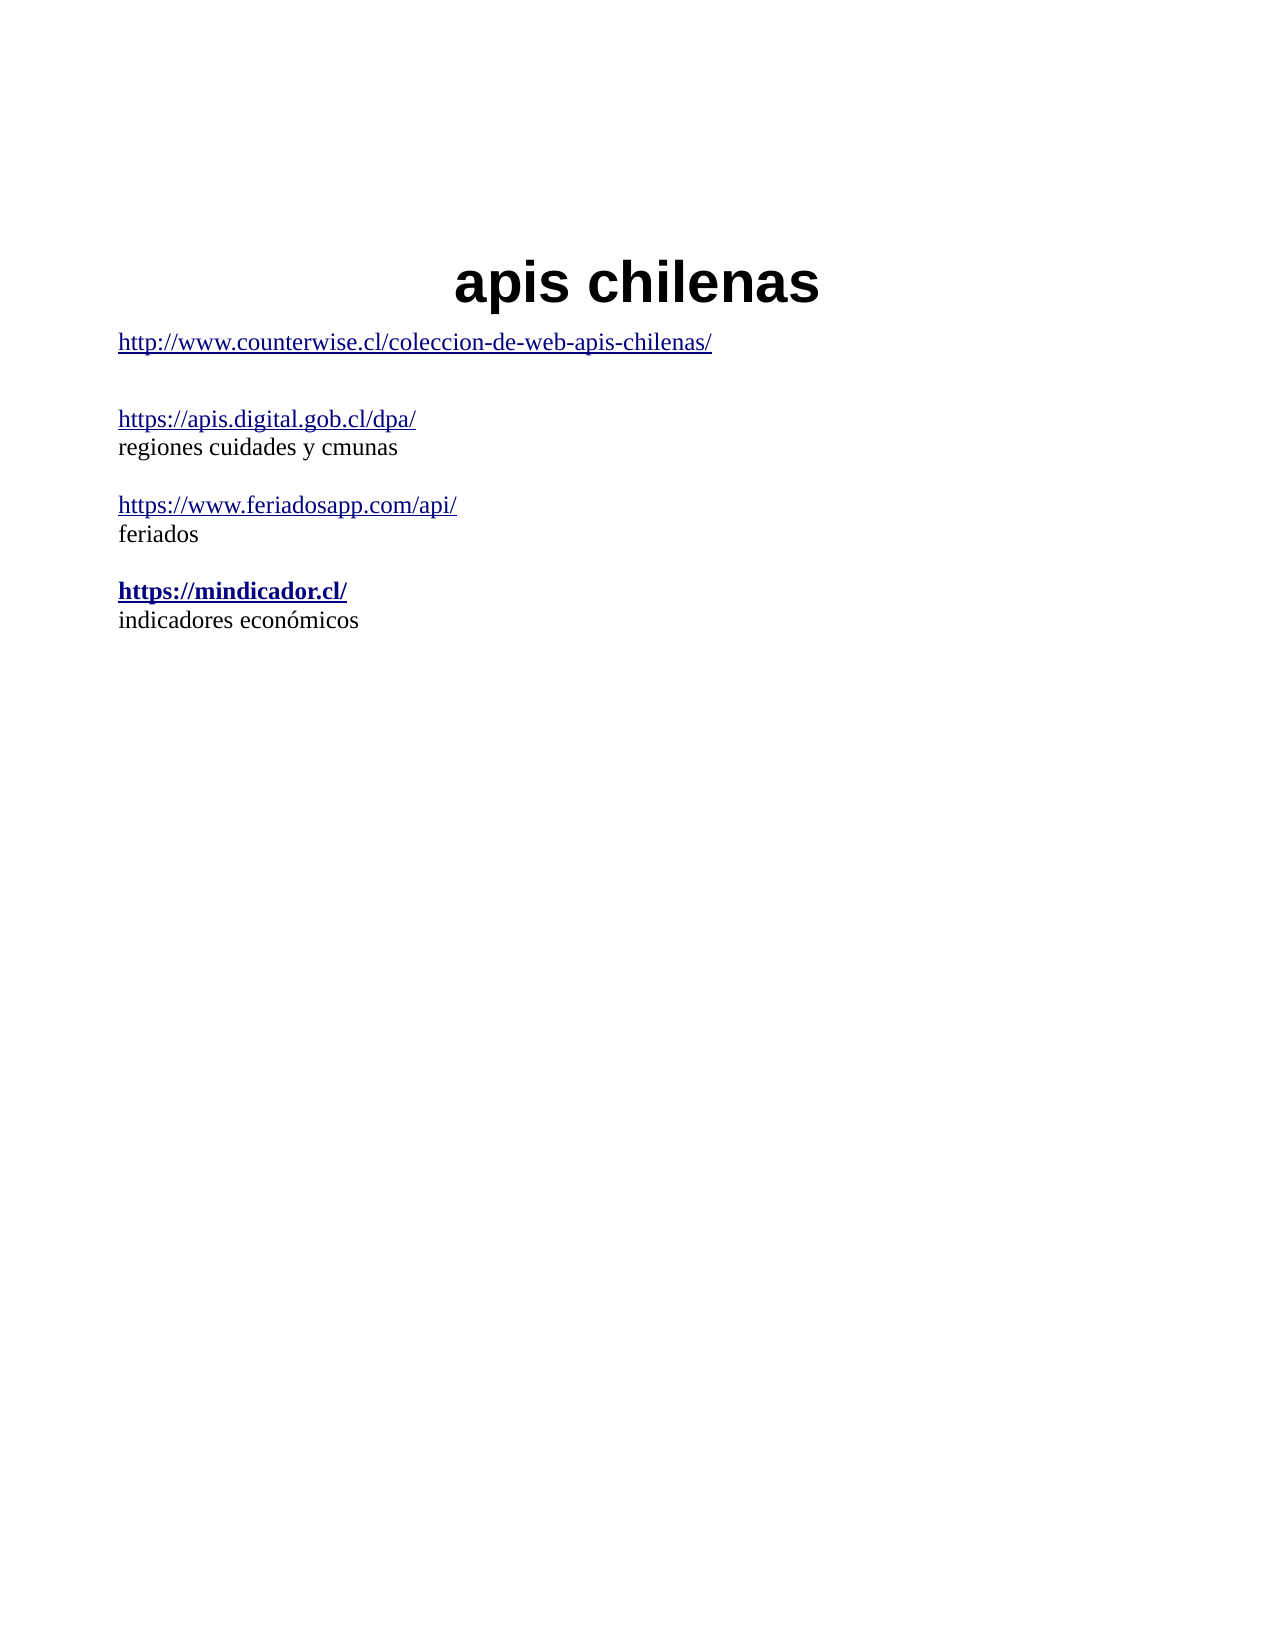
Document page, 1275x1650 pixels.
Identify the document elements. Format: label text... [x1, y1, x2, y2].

text regiones cuidades y cmunas [118, 432, 1157, 461]
title apis chilenas [118, 248, 1157, 315]
text http://www.counterwise.cl/coleccion-de-web-apis-chilenas/ [118, 327, 1157, 356]
text feriados [118, 519, 1157, 547]
text https://mindicador.cl/ [118, 576, 1157, 605]
text https://www.feriadosapp.com/api/ [118, 490, 1157, 519]
text indicadores económicos [118, 605, 1157, 634]
text https://apis.digital.gob.cl/dpa/ [118, 404, 1157, 432]
